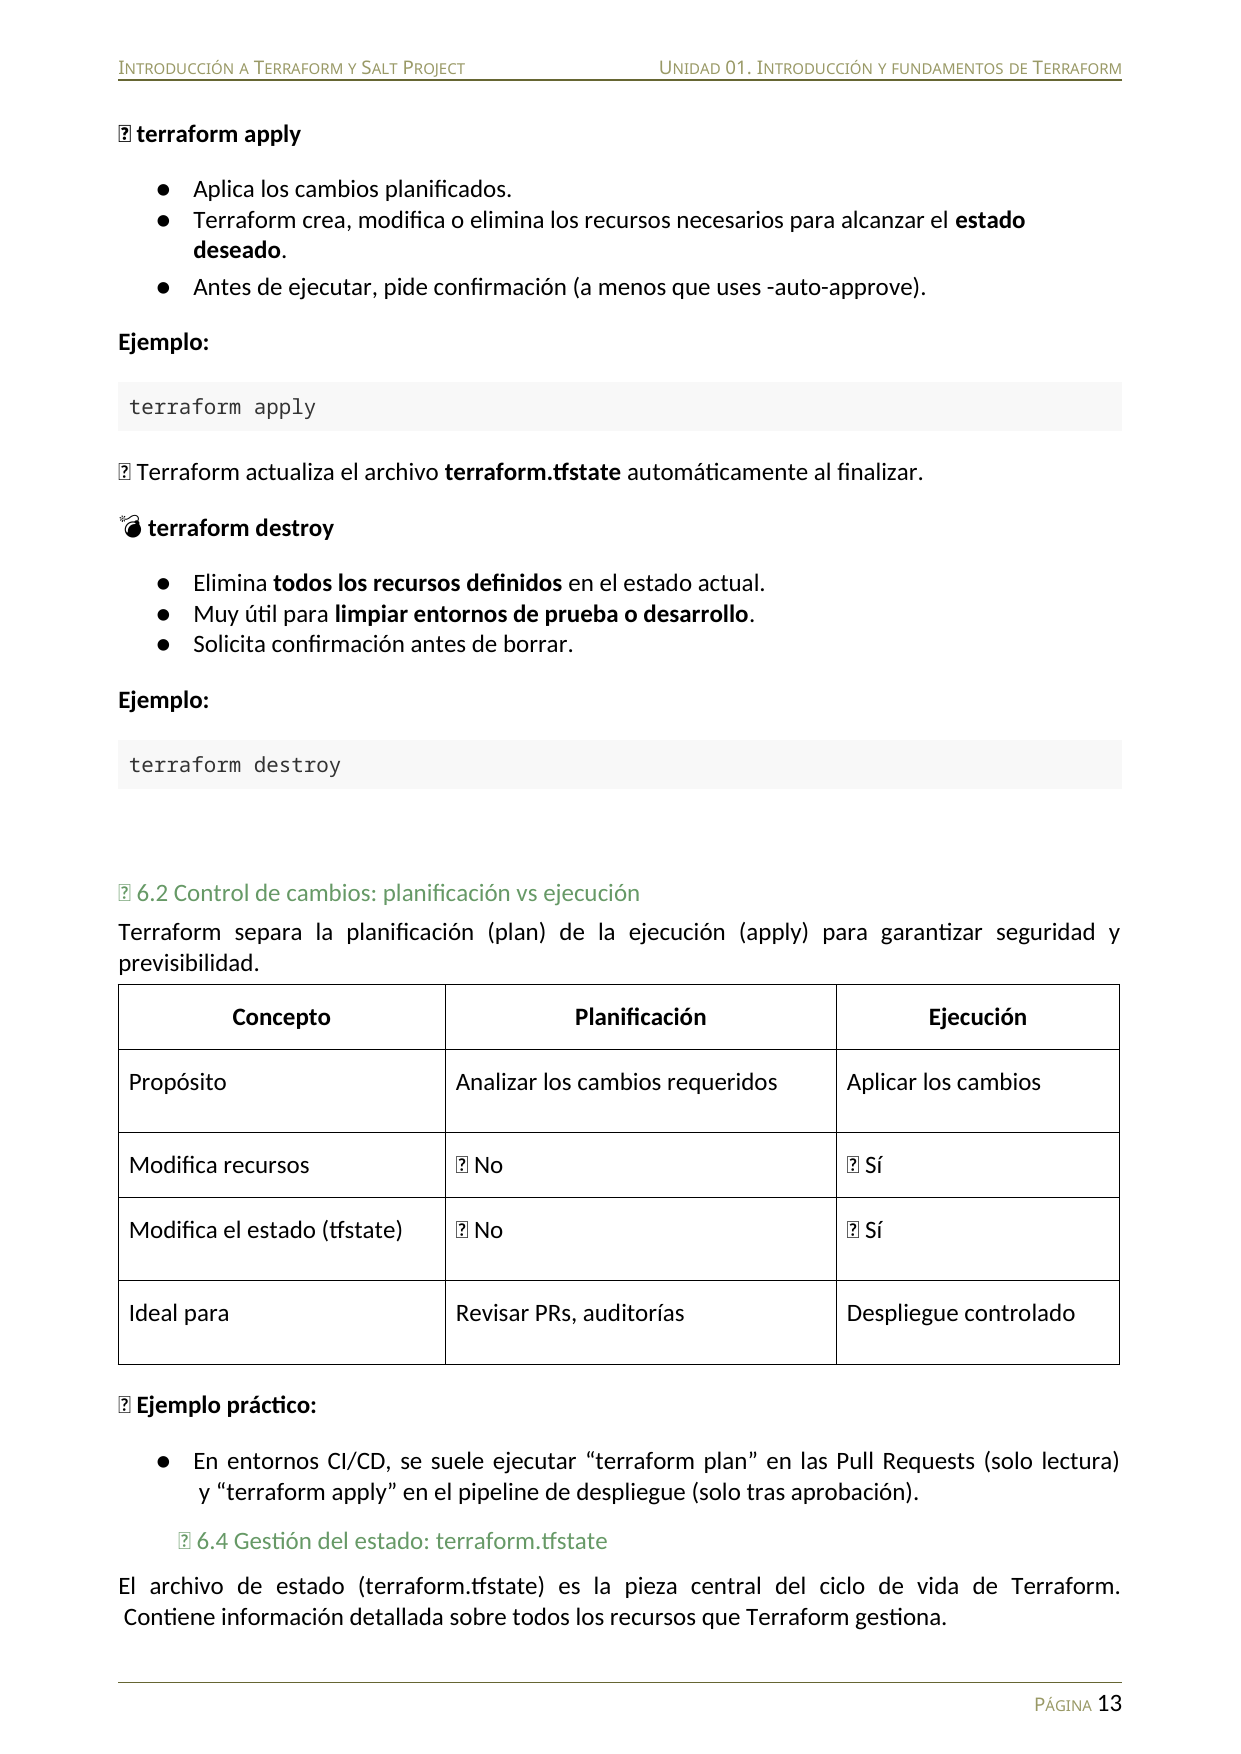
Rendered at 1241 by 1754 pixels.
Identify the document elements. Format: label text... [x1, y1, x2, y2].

text Terraform separa la planificación (plan) de la ejecución (apply) para garantizar seguridad y previsibilidad. [118, 916, 1122, 977]
text 💡 Ejemplo práctico: [118, 1389, 1122, 1420]
text El archivo de estado (terraform.tfstate) es la pieza central del ciclo de vida de Terraform. Contiene información detallada sobre todos los recursos que Terraform gestiona. [118, 1570, 1122, 1631]
list Terraform crea, modifica o elimina los recursos necesarios para alcanzar el estado deseado. [156, 204, 1122, 265]
table_header Concepto [119, 985, 445, 1049]
table_cell Despliegue controlado [837, 1281, 1119, 1363]
table_cell ✅ Sí [837, 1133, 1119, 1197]
list En entornos CI/CD, se suele ejecutar “terraform plan” en las Pull Requests (solo lectura) y “terraform apply” en el pipeline de despliegue (solo tras aprobación). [156, 1445, 1122, 1506]
table_cell ✅ Sí [837, 1198, 1119, 1280]
text Ejemplo: [118, 684, 1122, 714]
text 💡 Terraform actualiza el archivo terraform.tfstate automáticamente al finalizar. [118, 456, 1122, 487]
table_cell Aplicar los cambios [837, 1050, 1119, 1132]
table_header terraform apply [118, 382, 1122, 431]
text 🚀 terraform apply [118, 118, 1122, 148]
list Aplica los cambios planificados. [156, 173, 1122, 204]
list Elimina todos los recursos definidos en el estado actual. [156, 567, 1122, 598]
table_cell Modifica el estado (tfstate) [119, 1198, 445, 1280]
list Solicita confirmación antes de borrar. [156, 628, 1122, 659]
table_cell Modifica recursos [119, 1133, 445, 1197]
table_header terraform destroy [118, 740, 1122, 789]
table_cell Ideal para [119, 1281, 445, 1363]
subtitle 🧮 6.2 Control de cambios: planificación vs ejecución [118, 878, 1122, 908]
table_cell Revisar PRs, auditorías [446, 1281, 836, 1363]
table_header Ejecución [837, 985, 1119, 1049]
list Muy útil para limpiar entornos de prueba o desarrollo. [156, 598, 1122, 628]
subtitle 🧾 6.4 Gestión del estado: terraform.tfstate [178, 1525, 1122, 1556]
table_cell ❌ No [446, 1198, 836, 1280]
table_cell Propósito [119, 1050, 445, 1132]
text Ejemplo: [118, 327, 1122, 357]
table_header Planificación [446, 985, 836, 1049]
table_cell ❌ No [446, 1133, 836, 1197]
table_cell Analizar los cambios requeridos [446, 1050, 836, 1132]
list Antes de ejecutar, pide confirmación (a menos que uses -auto-approve). [156, 271, 1122, 302]
text 💣 terraform destroy [118, 512, 1122, 542]
